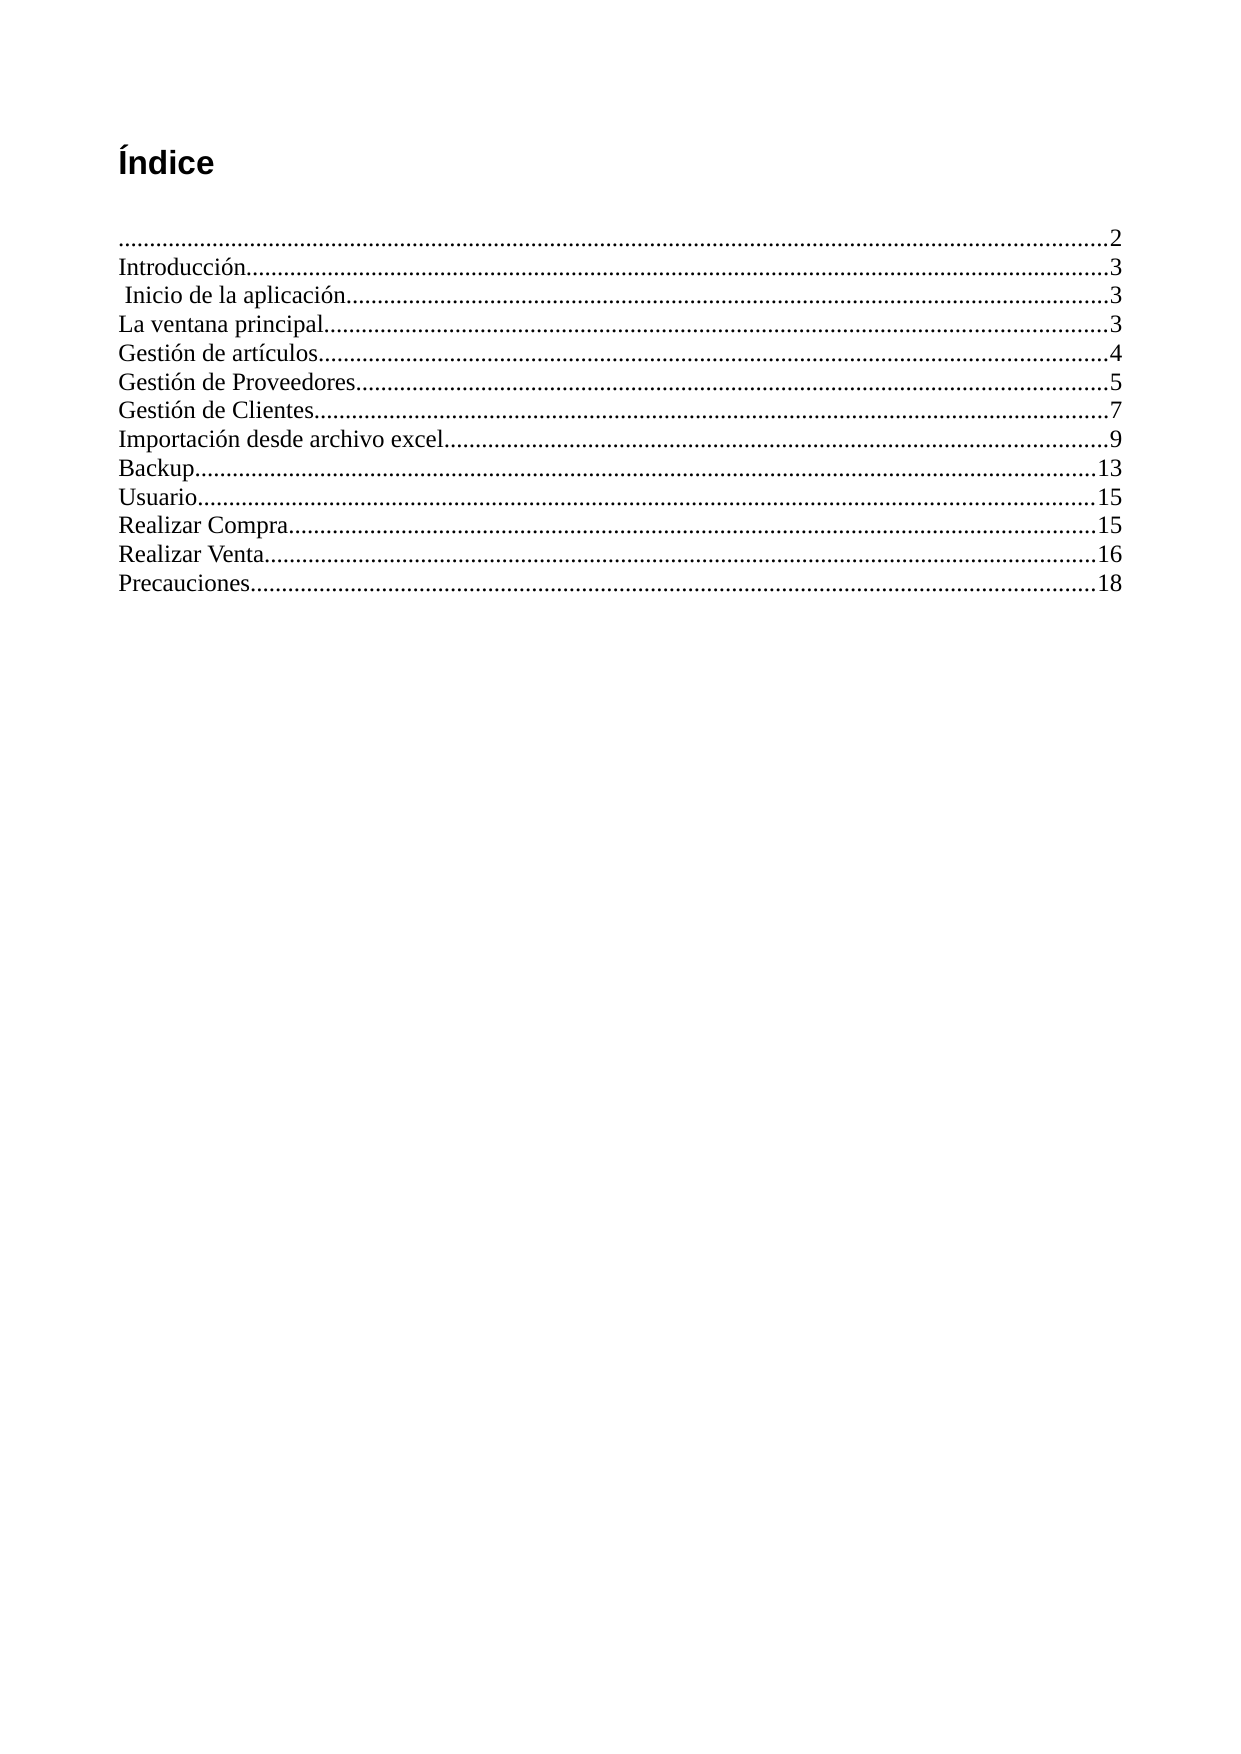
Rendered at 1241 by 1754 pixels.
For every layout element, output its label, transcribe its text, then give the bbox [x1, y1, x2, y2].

text Importación desde archivo excel 9 [118, 424, 1122, 453]
text Realizar Venta 16 [118, 539, 1122, 568]
text Precauciones 18 [118, 568, 1122, 597]
text Backup 13 [118, 453, 1122, 482]
text Gestión de artículos 4 [118, 338, 1122, 367]
text 2 [118, 194, 1122, 252]
text La ventana principal 3 [118, 309, 1122, 338]
text Inicio de la aplicación 3 [118, 280, 1122, 309]
text Gestión de Proveedores 5 [118, 367, 1122, 395]
subtitle Índice [118, 143, 1122, 182]
text Usuario 15 [118, 482, 1122, 510]
text Realizar Compra 15 [118, 510, 1122, 539]
text Introducción 3 [118, 252, 1122, 280]
text Gestión de Clientes 7 [118, 395, 1122, 424]
